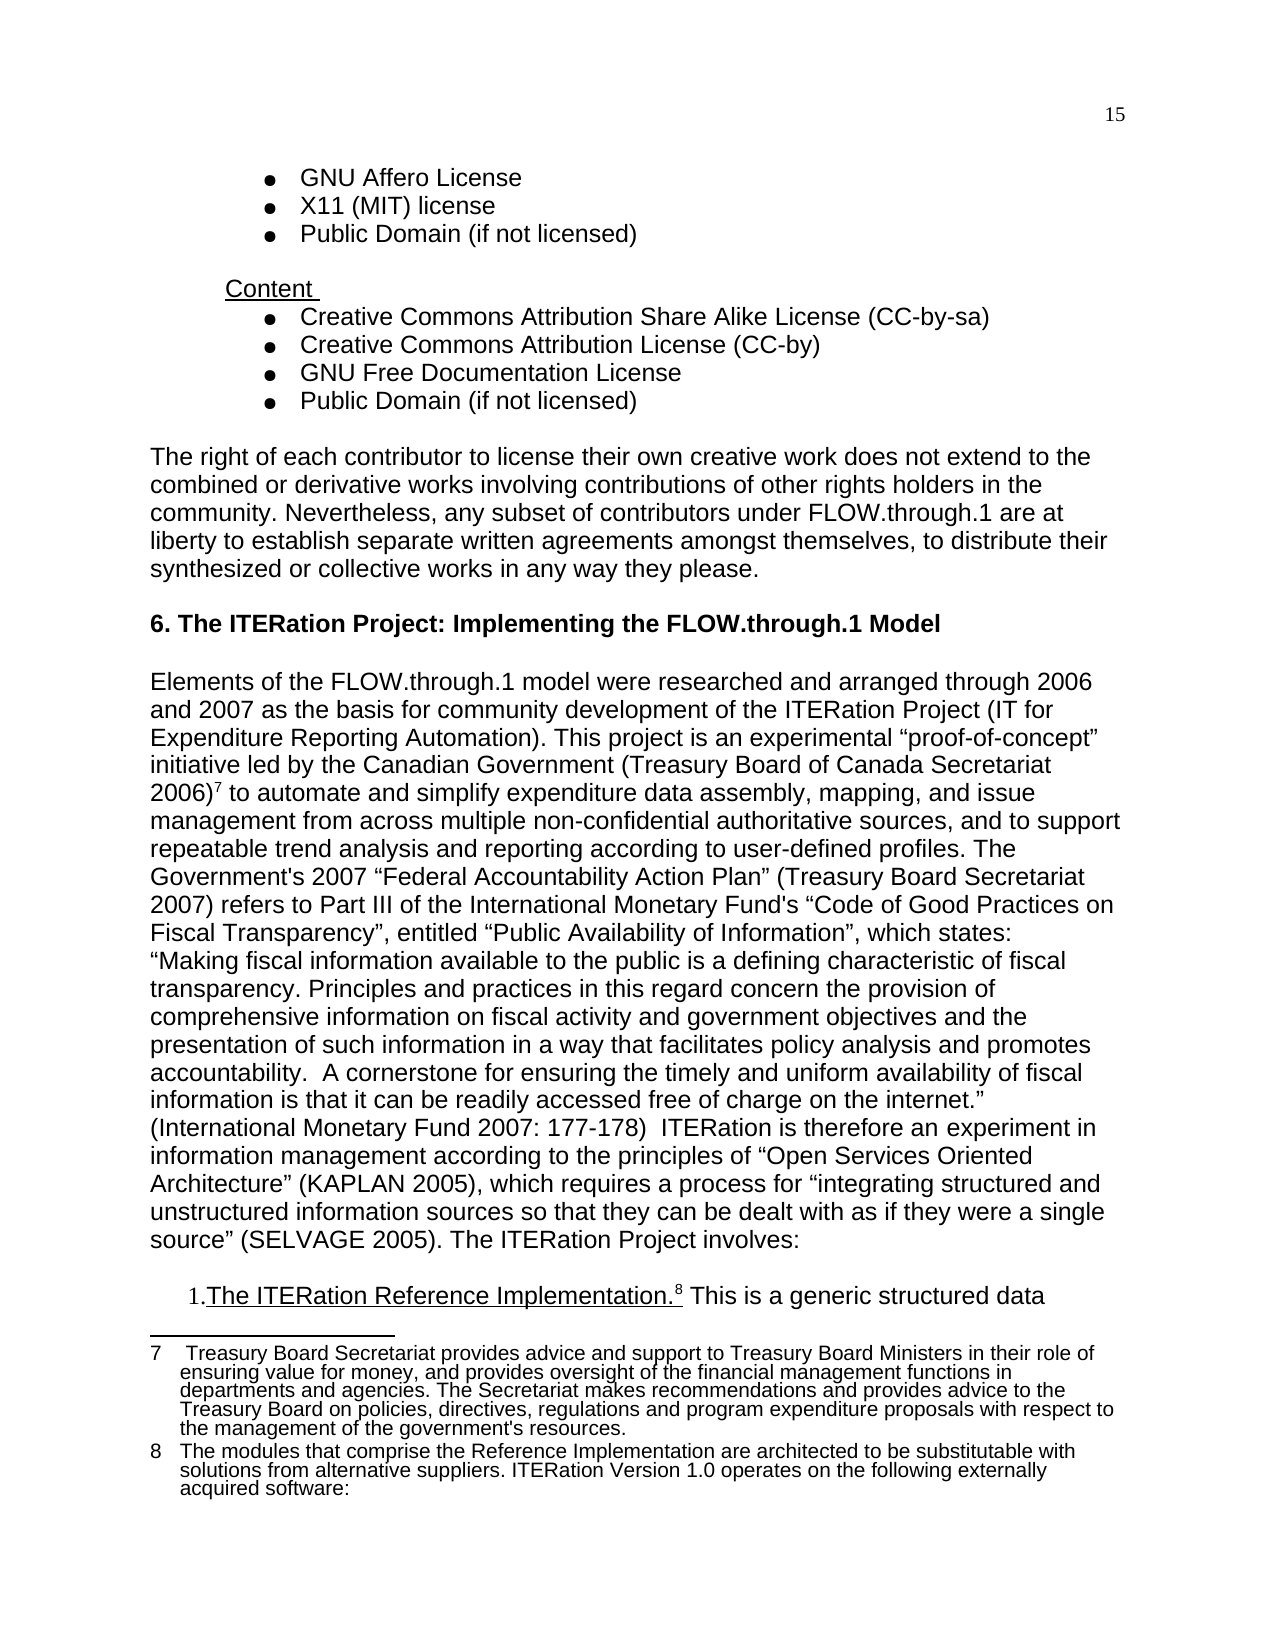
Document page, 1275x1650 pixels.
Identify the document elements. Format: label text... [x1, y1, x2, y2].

list GNU Affero License [262, 164, 1125, 192]
text Treasury Board Secretariat provides advice and support to Treasury Board Ministers in their role of ensuring value for money, and provides oversight of the financial management functions in departments and agencies. The Secretariat makes recommendations and provides advice to the Treasury Board on policies, directives, regulations and program expenditure proposals with respect to the management of the government's resources. [150, 1342, 1125, 1439]
list Creative Commons Attribution Share Alike License (CC-by-sa) [262, 303, 1125, 331]
text 6. The ITERation Project: Implementing the FLOW.through.1 Model [150, 610, 1125, 638]
text Elements of the FLOW.through.1 model were researched and arranged through 2006 and 2007 as the basis for community development of the ITERation Project (IT for Expenditure Reporting Automation). This project is an experimental “proof-of-concept” initiative led by the Canadian Government (Treasury Board of Canada Secretariat 2006) to automate and simplify expenditure data assembly, mapping, and issue management from across multiple non-confidential authoritative sources, and to support repeatable trend analysis and reporting according to user-defined profiles. The Government's 2007 “Federal Accountability Action Plan” (Treasury Board Secretariat 2007) refers to Part III of the International Monetary Fund's “Code of Good Practices on Fiscal Transparency”, entitled “Public Availability of Information”, which states: [150, 667, 1125, 947]
list Creative Commons Attribution License (CC-by) [262, 331, 1125, 359]
list The ITERation Reference Implementation. This is a generic structured data [187, 1282, 1125, 1310]
list The modules that comprise the Reference Implementation are architected to be substitutable with solutions from alternative suppliers. ITERation Version 1.0 operates on the following externally acquired software: [150, 1439, 1125, 1500]
text “Making fiscal information available to the public is a defining characteristic of fiscal transparency. Principles and practices in this regard concern the provision of comprehensive information on fiscal activity and government objectives and the presentation of such information in a way that facilitates policy analysis and promotes accountability. A cornerstone for ensuring the timely and uniform availability of fiscal information is that it can be readily accessed free of charge on the internet.” (International Monetary Fund 2007: 177-178) ITERation is therefore an experiment in information management according to the principles of “Open Services Oriented Architecture” (KAPLAN 2005), which requires a process for “integrating structured and unstructured information sources so that they can be dealt with as if they were a single source” (SELVAGE 2005). The ITERation Project involves: [150, 947, 1125, 1254]
text The right of each contributor to license their own creative work does not extend to the combined or derivative works involving contributions of other rights holders in the community. Nevertheless, any subset of contributors under FLOW.through.1 are at liberty to establish separate written agreements amongst themselves, to distribute their synthesized or collective works in any way they please. [150, 443, 1125, 582]
list Public Domain (if not licensed) [262, 219, 1125, 247]
list GNU Free Documentation License [262, 359, 1125, 387]
list Public Domain (if not licensed) [262, 387, 1125, 415]
text Content [225, 275, 1125, 303]
list X11 (MIT) license [262, 192, 1125, 219]
